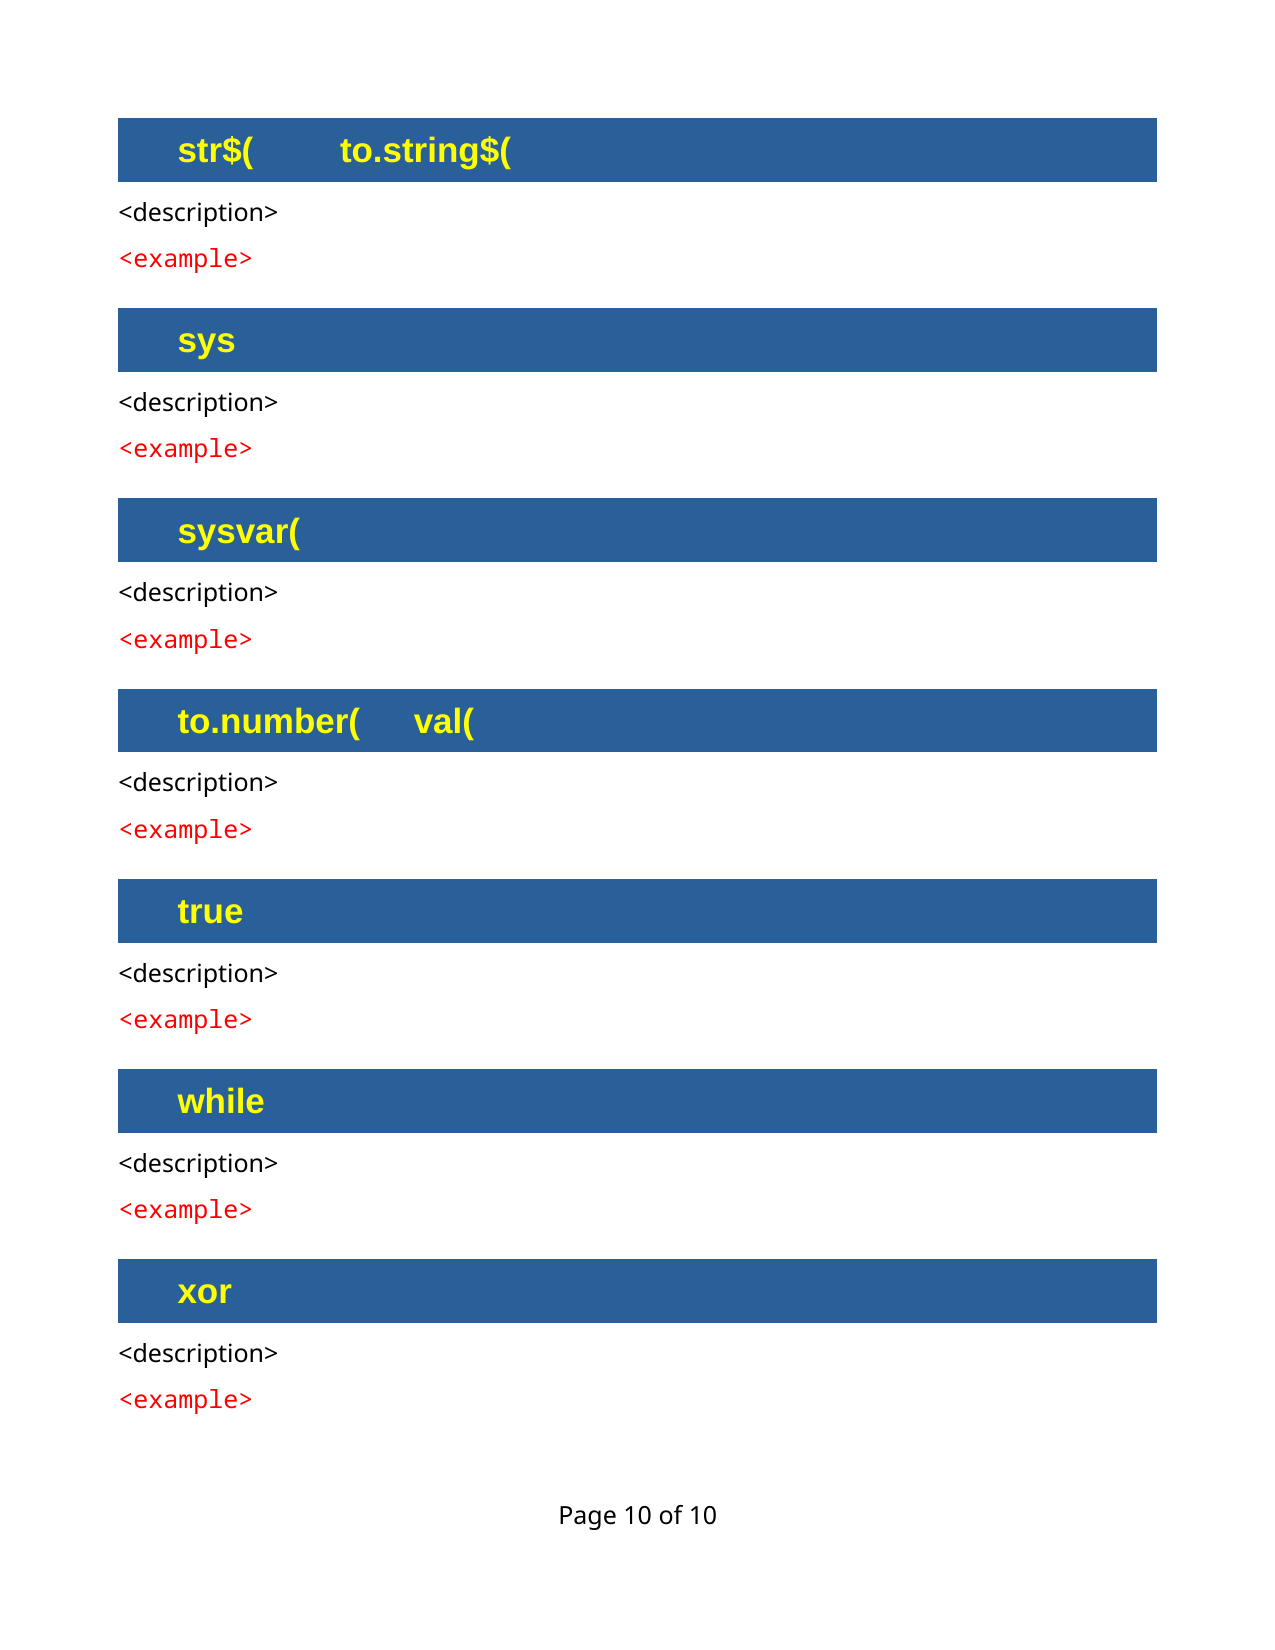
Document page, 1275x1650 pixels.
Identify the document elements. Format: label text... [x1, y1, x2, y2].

text <example> [118, 431, 1157, 465]
subtitle While [118, 1069, 1157, 1133]
subtitle Sys [118, 308, 1157, 372]
text <example> [118, 1382, 1157, 1416]
text <example> [118, 1192, 1157, 1226]
text <example> [118, 241, 1157, 275]
subtitle Sysvar( [118, 498, 1157, 562]
subtitle to.number( val( [118, 689, 1157, 752]
text <example> [118, 1002, 1157, 1036]
subtitle Str$( to.string$( [118, 118, 1157, 182]
text <example> [118, 812, 1157, 846]
text <example> [118, 621, 1157, 655]
text <description> [118, 955, 1157, 989]
text <description> [118, 765, 1157, 799]
text <description> [118, 575, 1157, 609]
text <description> [118, 1336, 1157, 1370]
text <description> [118, 194, 1157, 228]
text <description> [118, 1145, 1157, 1179]
subtitle xor [118, 1259, 1157, 1323]
subtitle True [118, 879, 1157, 943]
text <description> [118, 384, 1157, 419]
